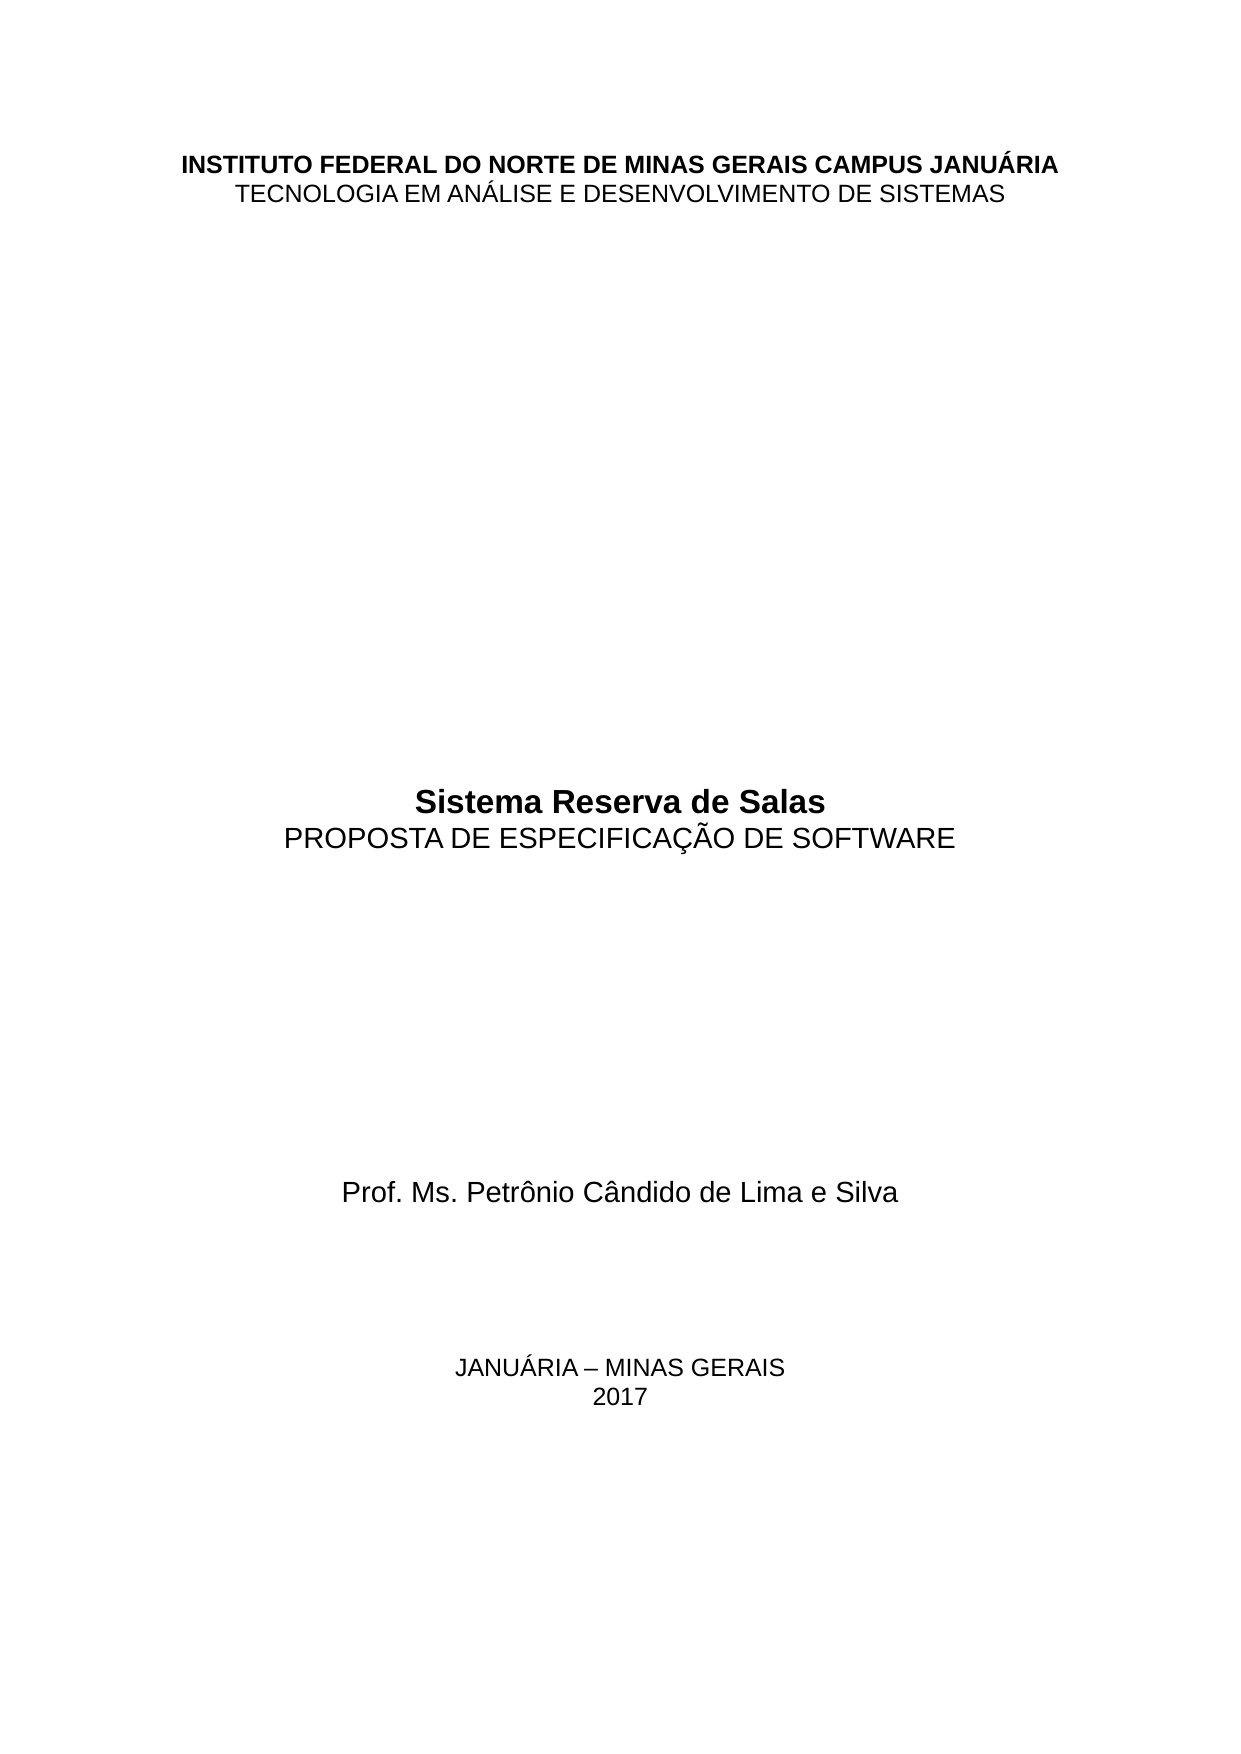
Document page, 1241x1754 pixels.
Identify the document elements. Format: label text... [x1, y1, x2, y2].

text Sistema Reserva de Salas [150, 782, 1090, 821]
text JANUÁRIA – MINAS GERAIS [150, 1353, 1090, 1382]
text TECNOLOGIA EM ANÁLISE E DESENVOLVIMENTO DE SISTEMAS [150, 179, 1090, 207]
text 2017 [150, 1382, 1090, 1410]
text INSTITUTO FEDERAL DO NORTE DE MINAS GERAIS CAMPUS JANUÁRIA [150, 150, 1090, 179]
text Prof. Ms. Petrônio Cândido de Lima e Silva [150, 1176, 1090, 1209]
text PROPOSTA DE ESPECIFICAÇÃO DE SOFTWARE [150, 821, 1090, 854]
